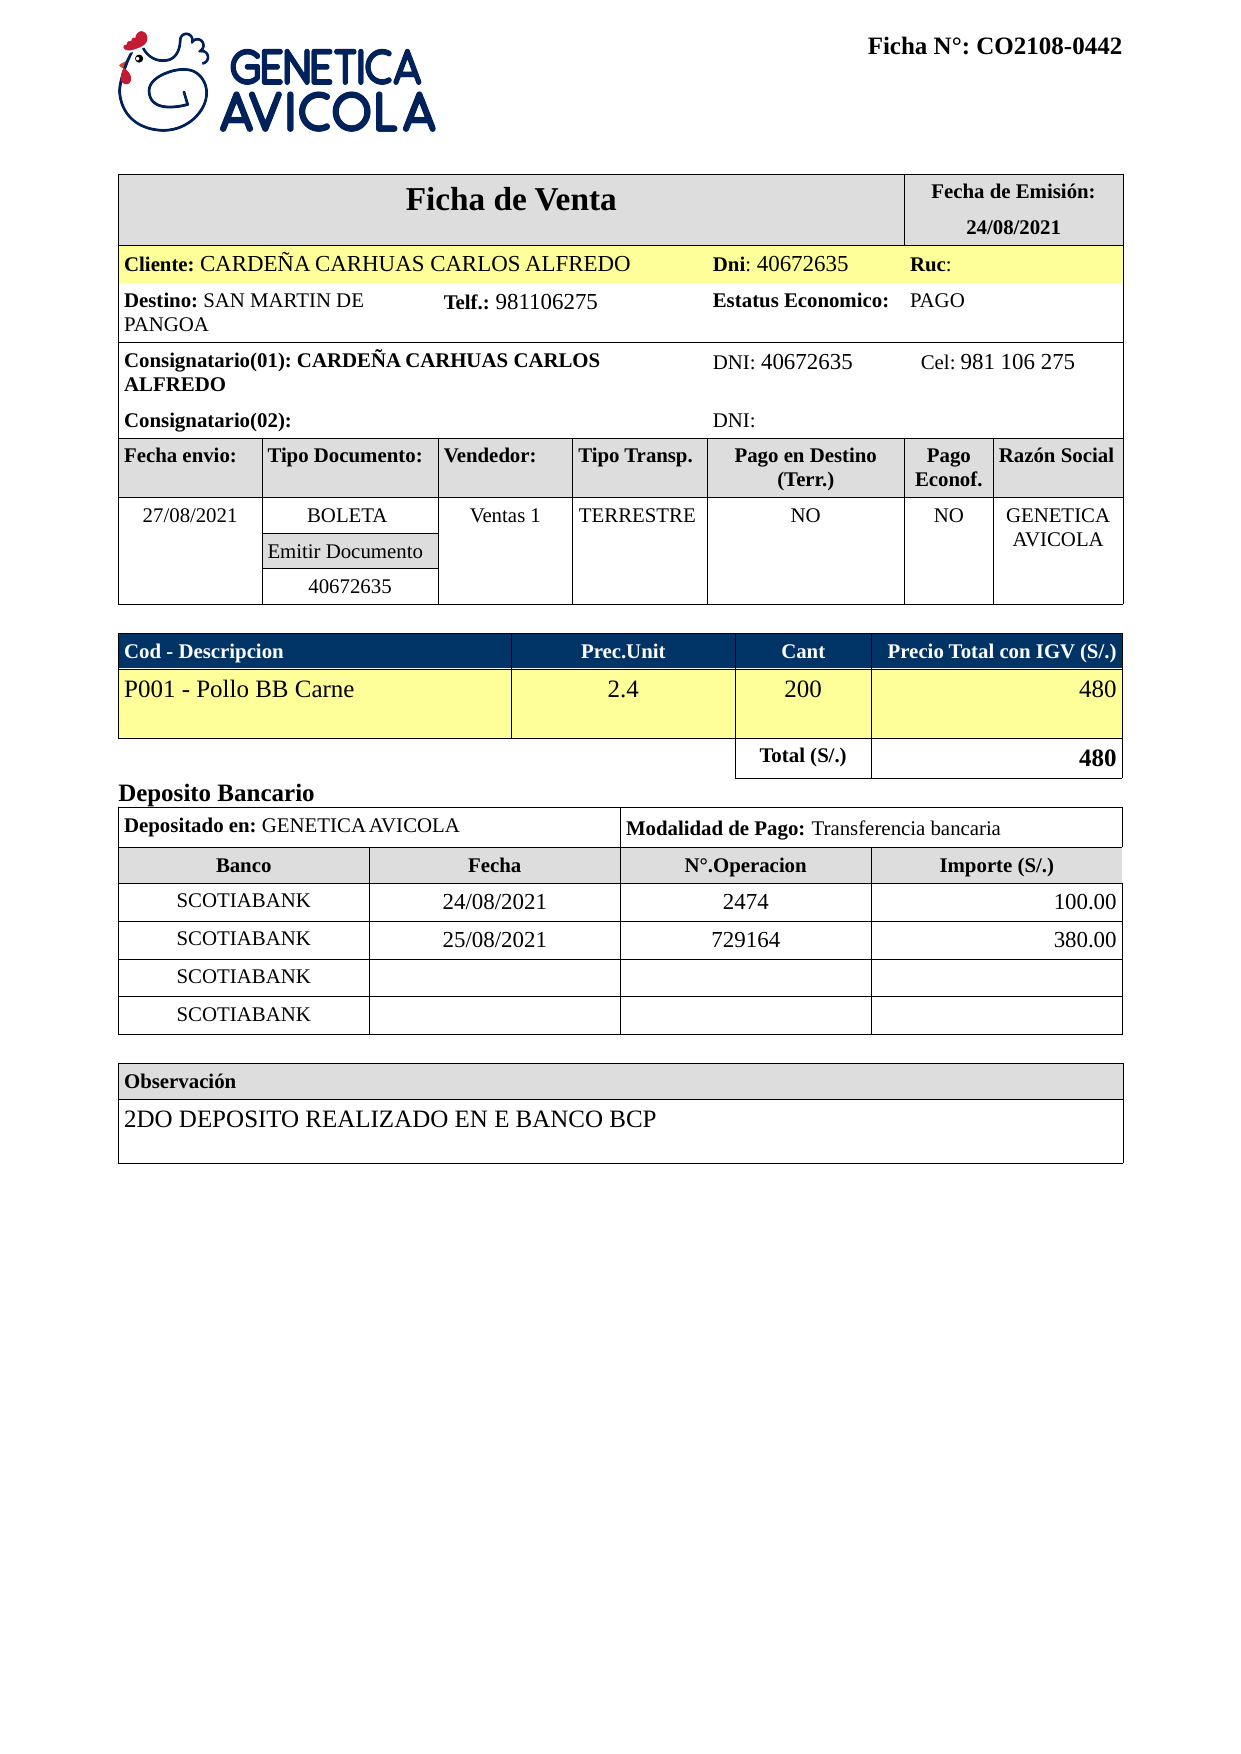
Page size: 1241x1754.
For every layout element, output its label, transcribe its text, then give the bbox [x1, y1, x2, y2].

table_cell [370, 960, 620, 996]
table_header Cant [736, 634, 871, 668]
table_header Ficha de Venta [119, 175, 904, 245]
table_cell Ruc: [904, 246, 1123, 283]
table_cell Tipo Documento: [263, 439, 438, 497]
table_cell DNI: [707, 402, 1123, 437]
table_cell Fecha [370, 848, 620, 883]
table_header Modalidad de Pago: Transferencia bancaria [621, 808, 1122, 847]
table_cell Importe (S/.) [872, 848, 1122, 883]
table_cell Pago en Destino (Terr.) [708, 439, 904, 497]
table_cell 100.00 [872, 884, 1122, 921]
table_header Fecha de Emisión: [905, 175, 1123, 209]
picture [118, 31, 436, 132]
table_cell Vendedor: [439, 439, 572, 497]
table_cell TERRESTRE [573, 498, 707, 604]
table_cell BOLETA [263, 498, 438, 533]
table_cell 24/08/2021 [905, 209, 1123, 245]
table_cell N°.Operacion [621, 848, 871, 883]
table_cell 2DO DEPOSITO REALIZADO EN E BANCO BCP [119, 1100, 1123, 1163]
table_cell 27/08/2021 [119, 498, 262, 604]
table_header Cod - Descripcion [119, 634, 511, 668]
table_cell Dni: 40672635 [707, 246, 904, 283]
table_cell [621, 997, 871, 1034]
table_cell Banco [119, 848, 369, 883]
table_cell Destino: SAN MARTIN DE PANGOA [119, 283, 438, 342]
table_cell NO [708, 498, 904, 604]
table_cell Consignatario(01): CARDEÑA CARHUAS CARLOS ALFREDO [119, 343, 707, 402]
table_cell 480 [872, 739, 1122, 778]
table_cell [118, 739, 511, 778]
table_cell 25/08/2021 [370, 922, 620, 958]
text Deposito Bancario [118, 778, 1122, 807]
table_cell Estatus Economico: [707, 283, 904, 342]
table_cell Pago Econof. [905, 439, 993, 497]
table_cell PAGO [904, 283, 1123, 342]
table_cell P001 - Pollo BB Carne [119, 670, 511, 737]
table_cell Ventas 1 [439, 498, 572, 604]
table_cell 200 [736, 670, 871, 737]
table_header Observación [119, 1064, 1123, 1099]
table_cell 380.00 [872, 922, 1122, 958]
table_cell SCOTIABANK [119, 884, 369, 921]
table_cell Tipo Transp. [573, 439, 707, 497]
table_cell 40672635 [263, 569, 438, 604]
table_cell DNI: 40672635 [707, 343, 915, 402]
table_cell [872, 960, 1122, 996]
table_cell 480 [872, 670, 1122, 737]
table_cell SCOTIABANK [119, 960, 369, 996]
table_header Depositado en: GENETICA AVICOLA [119, 808, 620, 847]
table_cell [872, 997, 1122, 1034]
table_cell Consignatario(02): [119, 402, 707, 437]
table_cell 2474 [621, 884, 871, 921]
table_header Prec.Unit [512, 634, 735, 668]
table_cell 729164 [621, 922, 871, 958]
table_cell 2.4 [512, 670, 735, 737]
table_cell GENETICA AVICOLA [994, 498, 1123, 604]
table_cell [621, 960, 871, 996]
table_cell SCOTIABANK [119, 922, 369, 958]
table_cell Emitir Documento [263, 534, 438, 568]
table_cell NO [905, 498, 993, 604]
table_cell Telf.: 981106275 [438, 283, 707, 342]
table_cell [370, 997, 620, 1034]
table_cell Fecha envio: [119, 439, 262, 497]
table_header Precio Total con IGV (S/.) [872, 634, 1122, 668]
table_cell Total (S/.) [736, 739, 871, 778]
table_cell 24/08/2021 [370, 884, 620, 921]
table_cell Cliente: CARDEÑA CARHUAS CARLOS ALFREDO [119, 246, 707, 283]
table_cell Cel: 981 106 275 [915, 343, 1123, 402]
table_cell [511, 739, 735, 778]
table_cell SCOTIABANK [119, 997, 369, 1034]
table_cell Razón Social [994, 439, 1123, 497]
